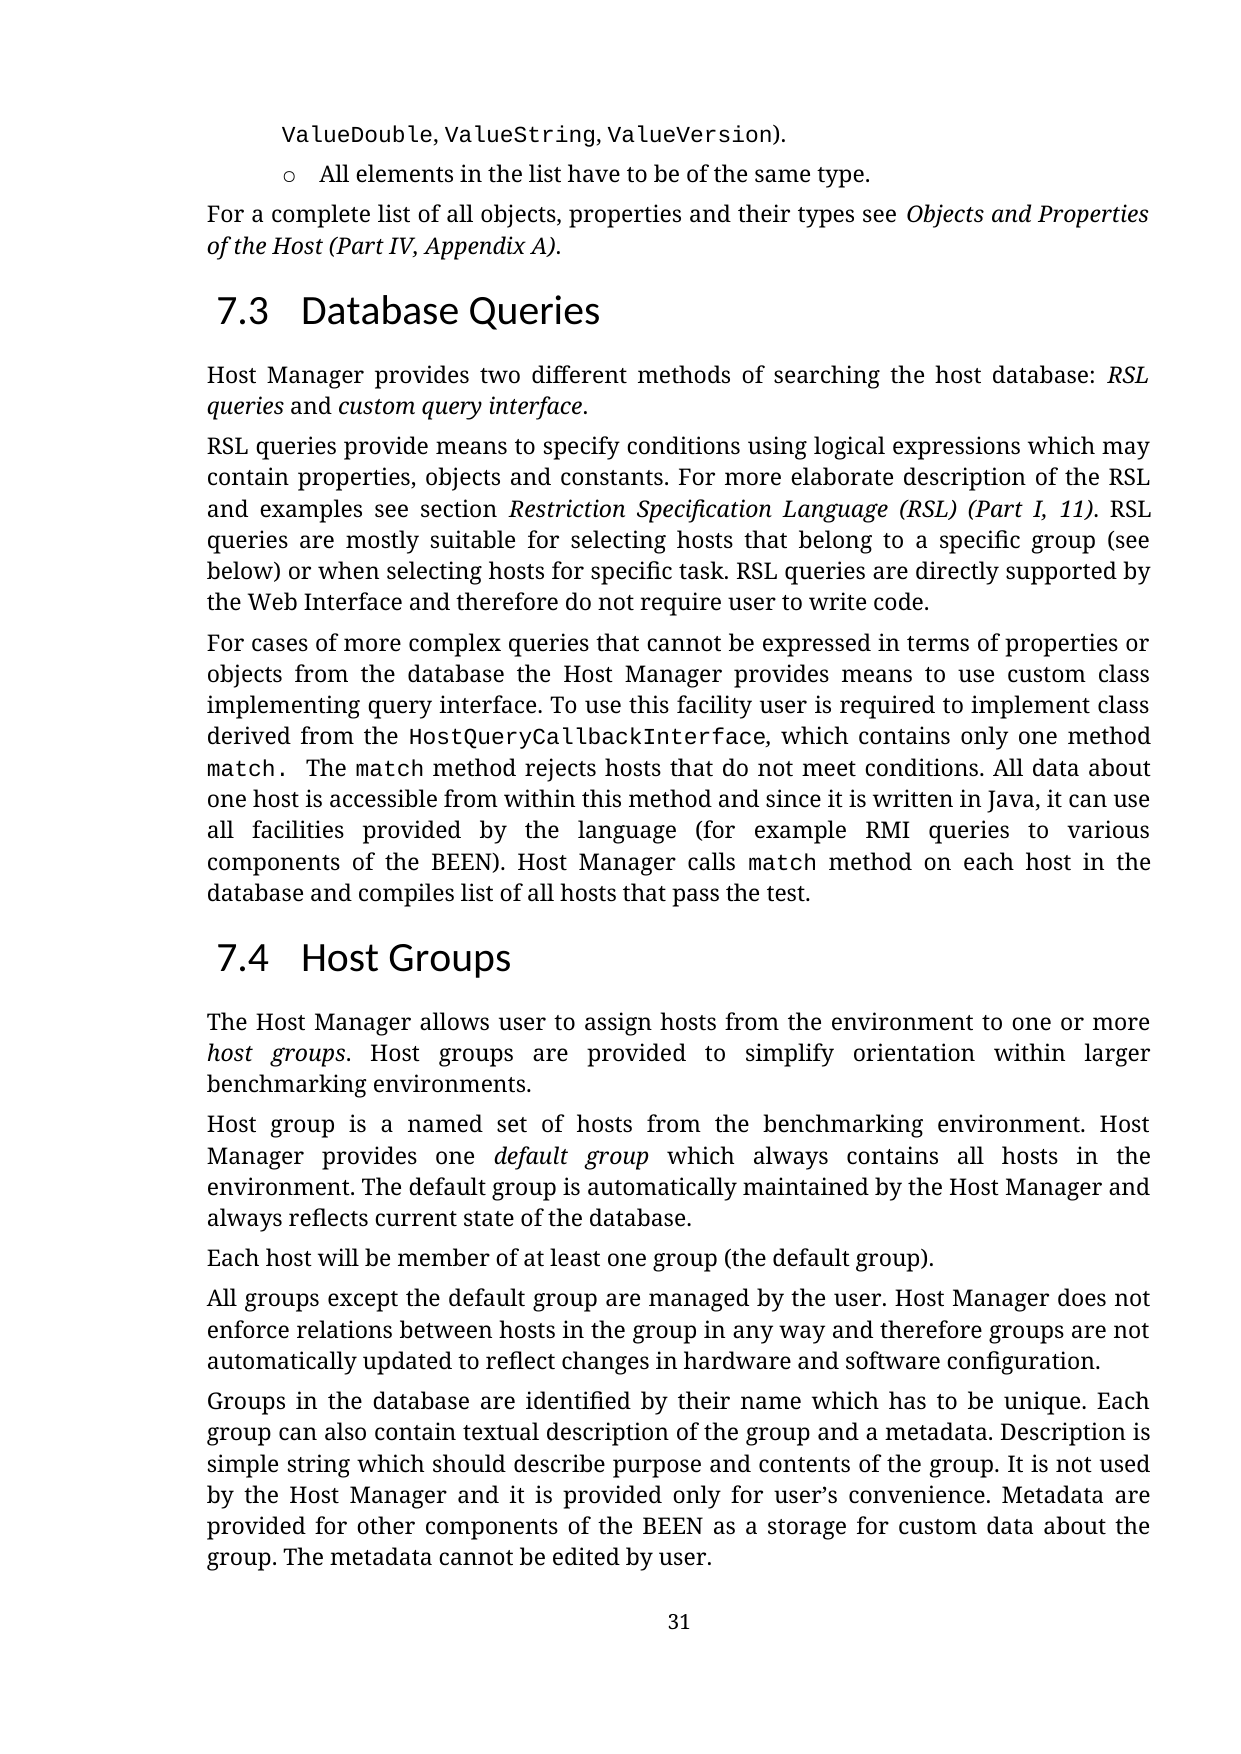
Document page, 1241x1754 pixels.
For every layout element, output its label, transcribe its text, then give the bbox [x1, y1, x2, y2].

subtitle Host Groups [207, 941, 1152, 982]
text All groups except the default group are managed by the user. Host Manager does not enforce relations between hosts in the group in any way and therefore groups are not automatically updated to reflect changes in hardware and software configuration. [207, 1282, 1152, 1376]
text Host Manager provides two different methods of searching the host database: RSL queries and custom query interface. [207, 359, 1152, 421]
text The Host Manager allows user to assign hosts from the environment to one or more host groups. Host groups are provided to simplify orientation within larger benchmarking environments. [207, 1006, 1152, 1099]
subtitle Database Queries [207, 293, 1152, 335]
text Each host will be member of at least one group (the default group). [207, 1242, 1152, 1273]
text Host group is a named set of hosts from the benchmarking environment. Host Manager provides one default group which always contains all hosts in the environment. The default group is automatically maintained by the Host Manager and always reflects current state of the database. [207, 1108, 1152, 1233]
text For a complete list of all objects, properties and their types see Objects and Properties of the Host (Part IV, Appendix A). [207, 198, 1152, 261]
list ValueDouble, ValueString, ValueVersion). [244, 118, 1152, 149]
text Groups in the database are identified by their name which has to be unique. Each group can also contain textual description of the group and a metadata. Description is simple string which should describe purpose and contents of the group. It is not used by the Host Manager and it is provided only for user’s convenience. Metadata are provided for other components of the BEEN as a storage for custom data about the group. The metadata cannot be edited by user. [207, 1385, 1152, 1572]
text RSL queries provide means to specify conditions using logical expressions which may contain properties, objects and constants. For more elaborate description of the RSL and examples see section Restriction Specification Language (RSL) (Part I, 11). RSL queries are mostly suitable for selecting hosts that belong to a specific group (see below) or when selecting hosts for specific task. RSL queries are directly supported by the Web Interface and therefore do not require user to write code. [207, 430, 1152, 618]
text For cases of more complex queries that cannot be expressed in terms of properties or objects from the database the Host Manager provides means to use custom class implementing query interface. To use this facility user is required to implement class derived from the HostQueryCallbackInterface, which contains only one method match. The match method rejects hosts that do not meet conditions. All data about one host is accessible from within this method and since it is written in Java, it can use all facilities provided by the language (for example RMI queries to various components of the BEEN). Host Manager calls match method on each host in the database and compiles list of all hosts that pass the test. [207, 626, 1152, 908]
list All elements in the list have to be of the same type. [282, 158, 1152, 189]
